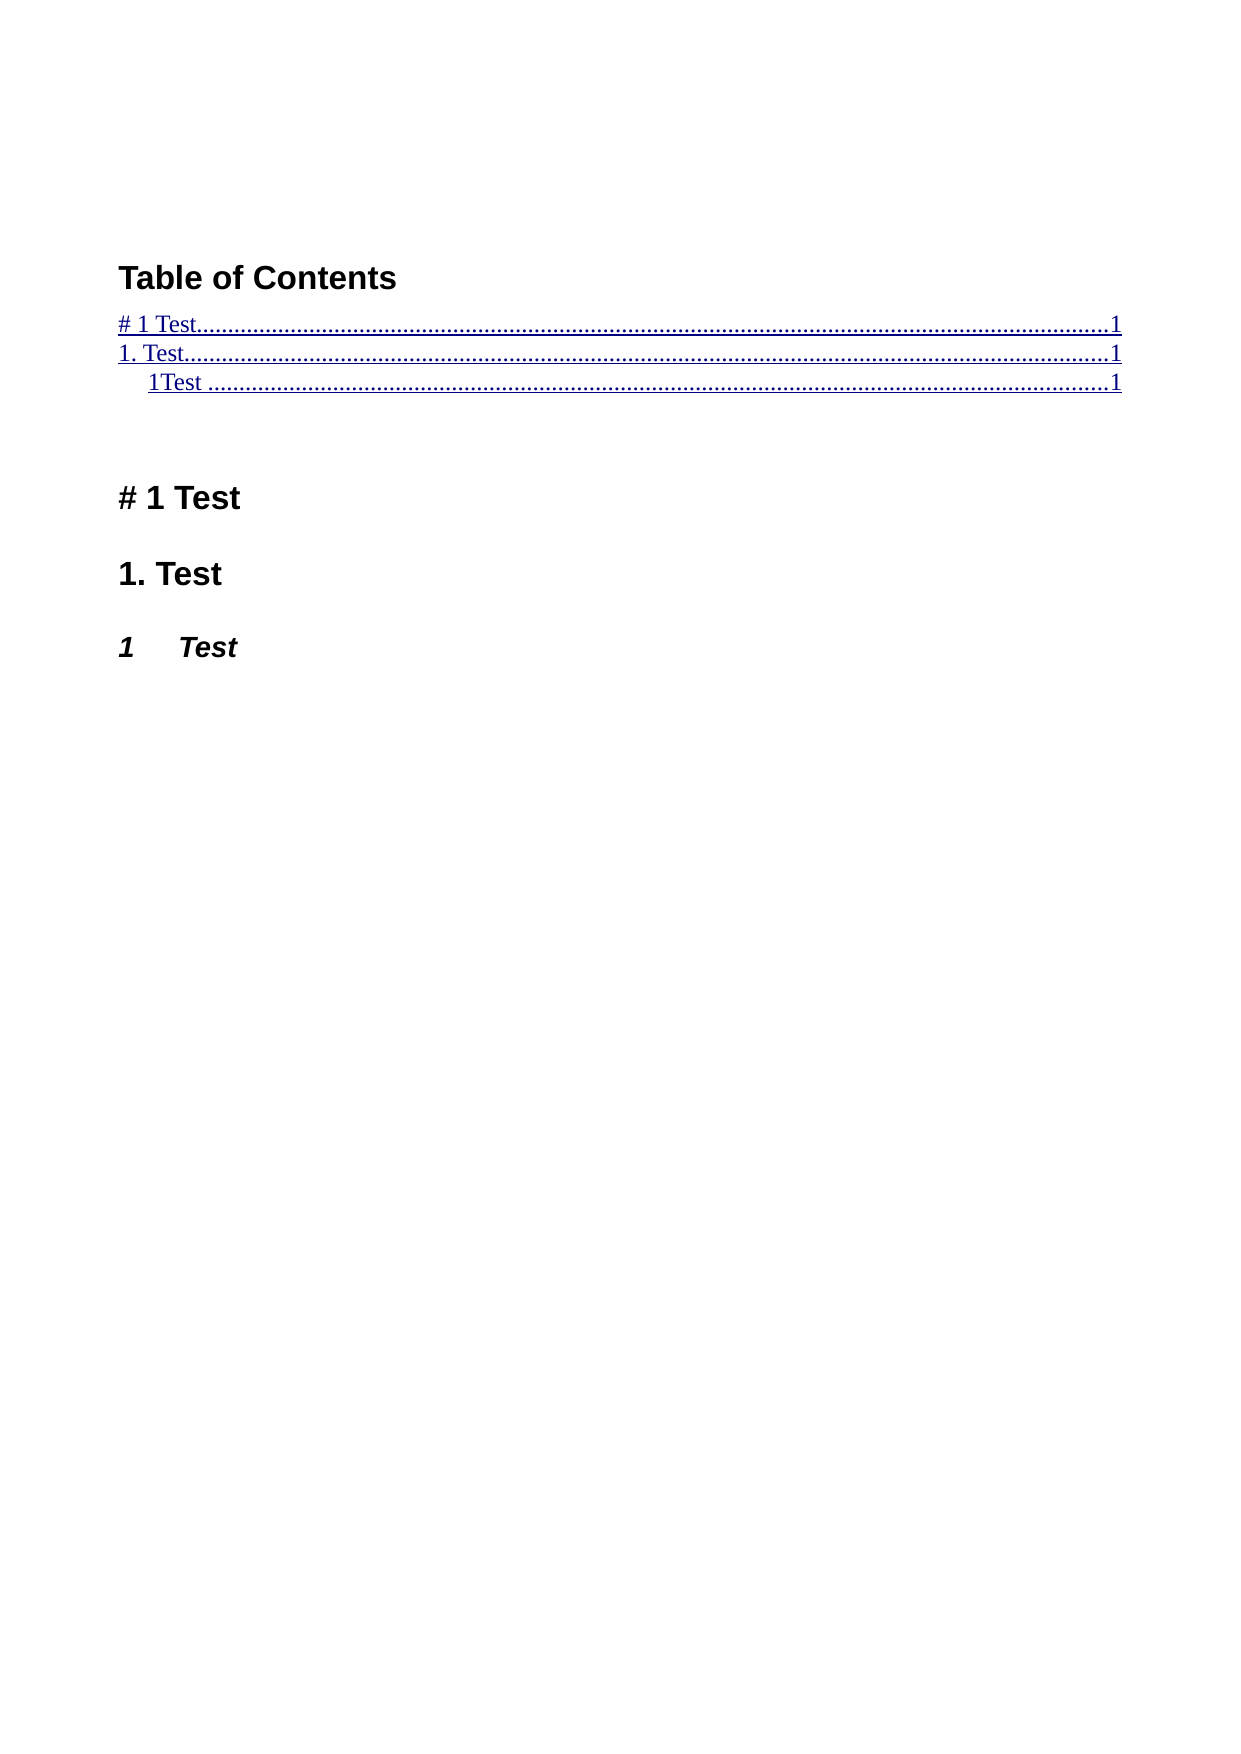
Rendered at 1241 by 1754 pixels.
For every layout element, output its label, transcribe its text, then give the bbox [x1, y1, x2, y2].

subtitle Table of Contents [118, 258, 1122, 297]
text 1Test 1 [148, 367, 1122, 392]
text 1. Test 1 [118, 338, 1122, 363]
text # 1 Test 1 [118, 309, 1122, 334]
subtitle 1. Test [118, 554, 1122, 593]
subtitle Test [118, 630, 1122, 664]
subtitle # 1 Test [118, 478, 1122, 516]
